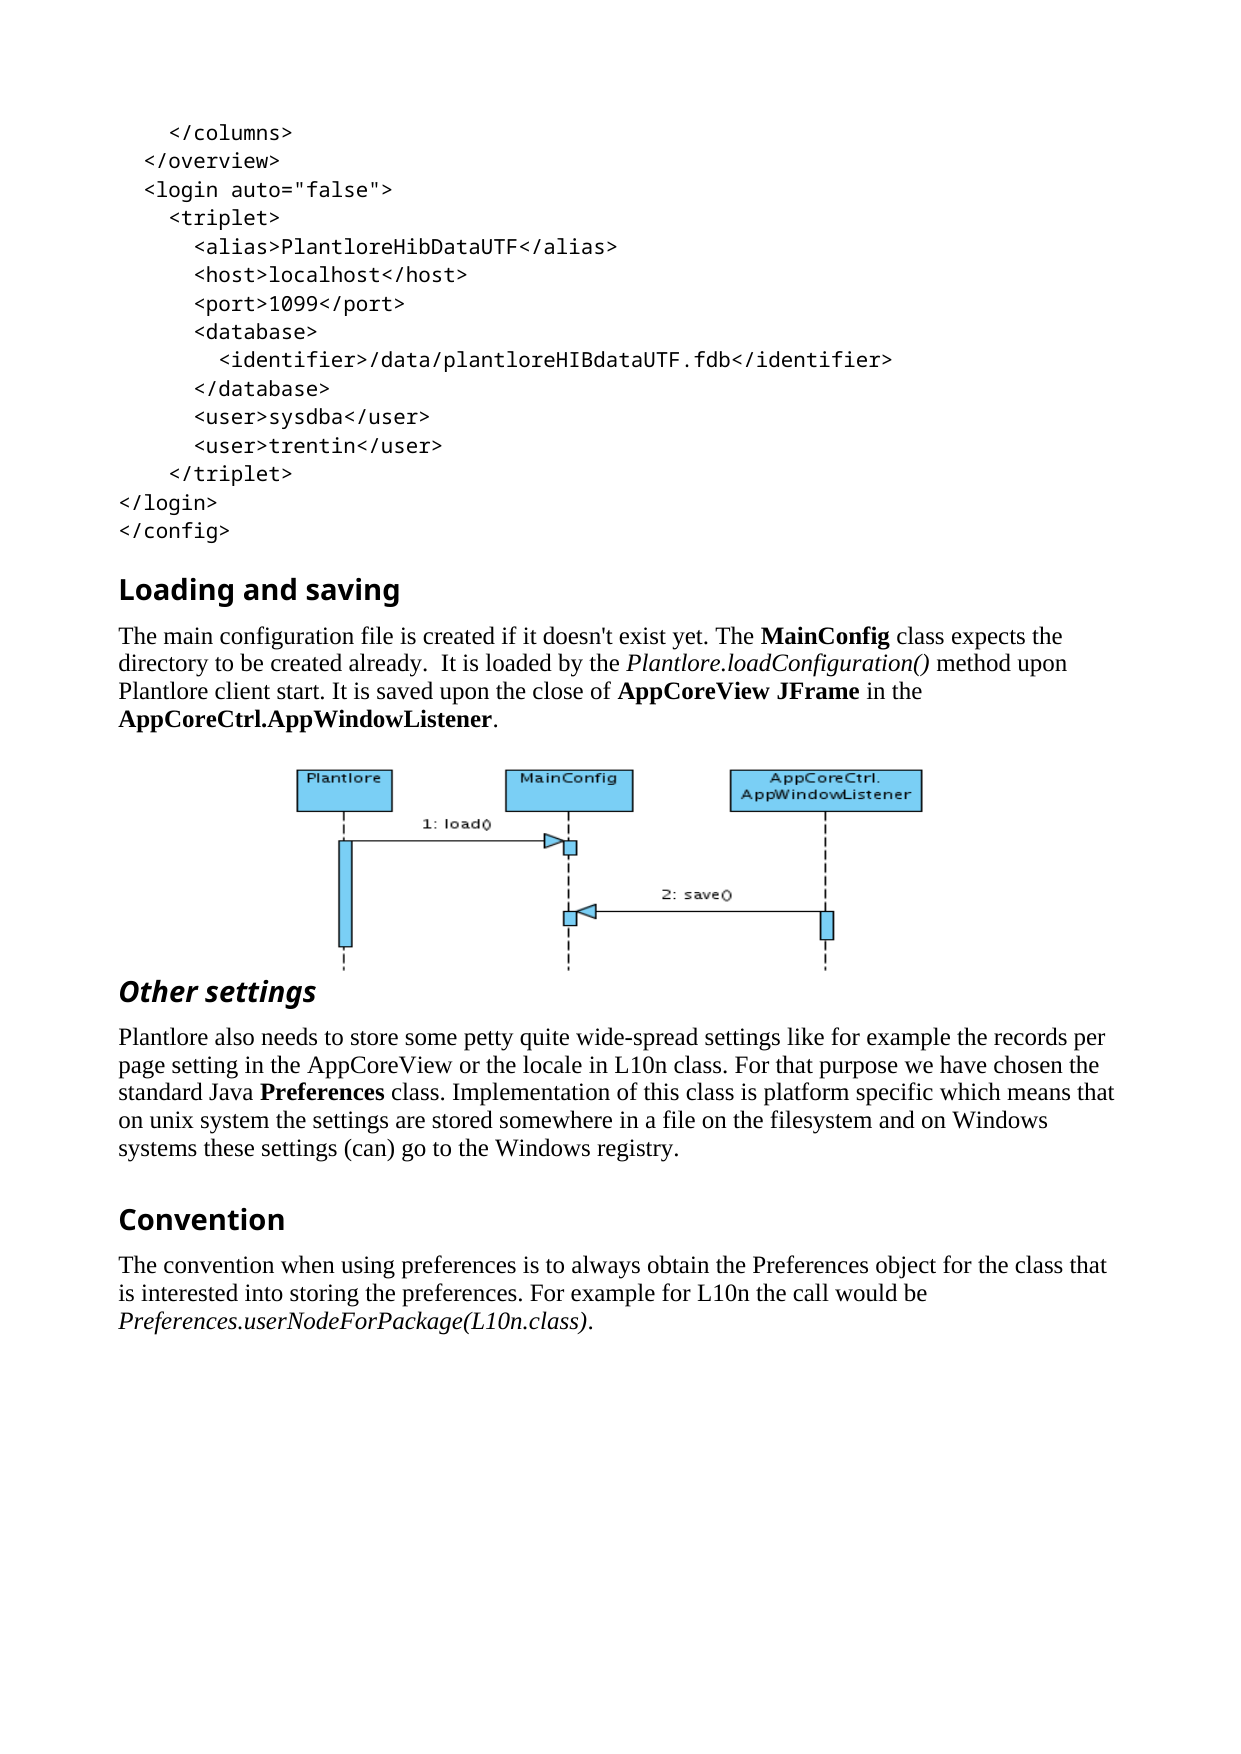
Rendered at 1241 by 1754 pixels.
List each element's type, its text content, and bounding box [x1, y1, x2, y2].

text <user>trentin</user> [118, 431, 1122, 459]
subtitle Convention [118, 1199, 1122, 1239]
text Plantlore also needs to store some petty quite wide-spread settings like for example the records per page setting in the AppCoreView or the locale in L10n class. For that purpose we have chosen the standard Java Preferences class. Implementation of this class is platform specific which means that on unix system the settings are stored somewhere in a file on the filesystem and on Windows systems these settings (can) go to the Windows registry. [118, 1023, 1122, 1162]
subtitle Loading and saving [118, 570, 1122, 609]
text <identifier>/data/plantloreHIBdataUTF.fdb</identifier> [118, 346, 1122, 374]
text </config> [118, 516, 1122, 545]
text The main configuration file is created if it doesn't exist yet. The MainConfig class expects the directory to be created already. It is loaded by the Plantlore.loadConfiguration() method upon Plantlore client start. It is saved upon the close of AppCoreView JFrame in the AppCoreCtrl.AppWindowListener. [118, 622, 1122, 733]
text </columns> [118, 118, 1122, 147]
text <host>localhost</host> [118, 260, 1122, 289]
picture [292, 765, 926, 971]
text </overview> [118, 147, 1122, 175]
text <database> [118, 317, 1122, 346]
text </database> [118, 374, 1122, 402]
text <alias>PlantloreHibDataUTF</alias> [118, 232, 1122, 260]
text <triplet> [118, 203, 1122, 232]
text <user>sysdba</user> [118, 402, 1122, 431]
text </triplet> [118, 459, 1122, 488]
text <login auto="false"> [118, 175, 1122, 203]
subtitle Other settings [118, 770, 1122, 1011]
text The convention when using preferences is to always obtain the Preferences object for the class that is interested into storing the preferences. For example for L10n the call would be Preferences.userNodeForPackage(L10n.class). [118, 1251, 1122, 1334]
text </login> [118, 488, 1122, 516]
text <port>1099</port> [118, 289, 1122, 317]
